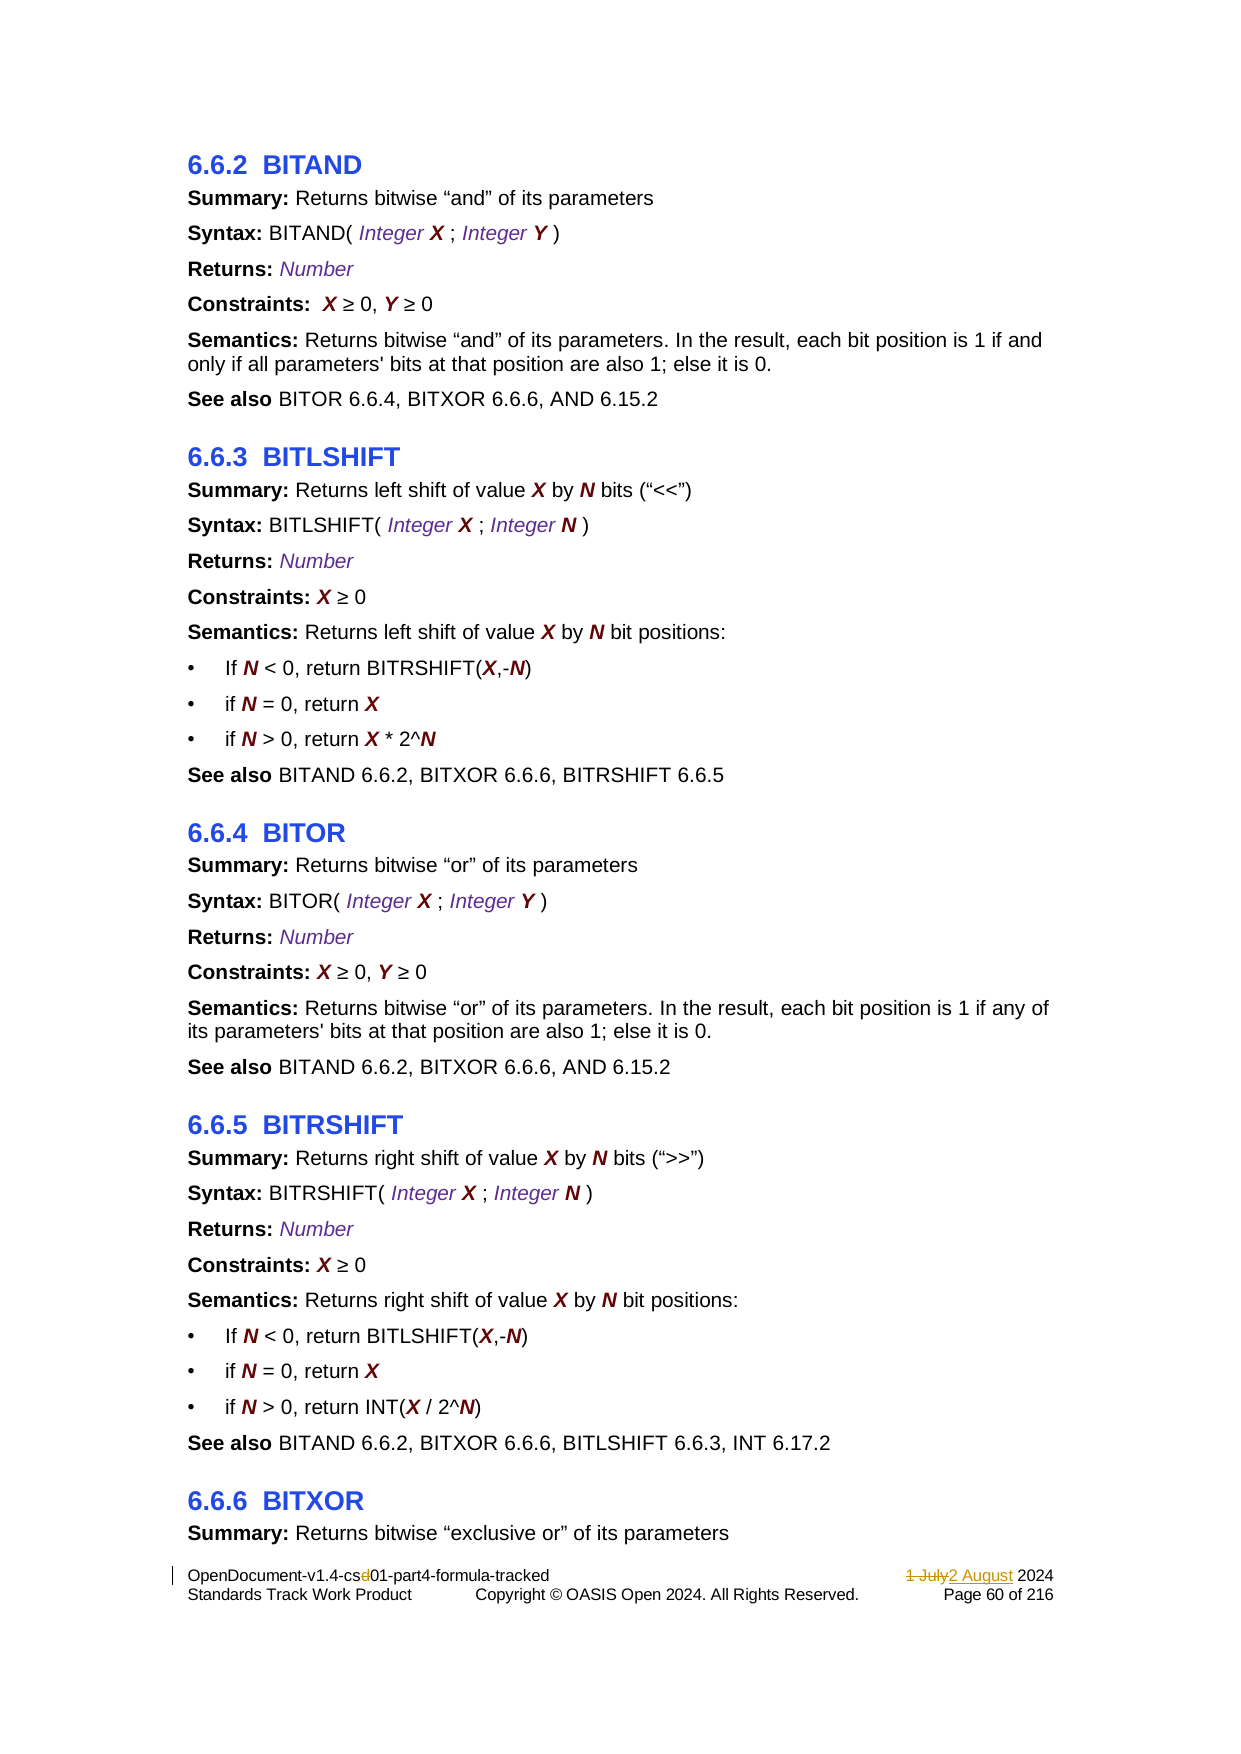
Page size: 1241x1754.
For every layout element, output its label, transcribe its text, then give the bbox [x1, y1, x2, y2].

text Constraints: X ≥ 0 [187, 585, 1053, 609]
subtitle BITXOR [187, 1486, 1053, 1516]
subtitle BITOR [187, 818, 1053, 848]
text Constraints: X ≥ 0, Y ≥ 0 [187, 293, 1053, 316]
list if N = 0, return X [187, 1360, 1053, 1383]
list If N < 0, return BITRSHIFT(X,-N) [187, 656, 1053, 680]
text Semantics: Returns bitwise “or” of its parameters. In the result, each bit position is 1 if any of its parameters' bits at that position are also 1; else it is 0. [187, 996, 1053, 1043]
text Semantics: Returns bitwise “and” of its parameters. In the result, each bit position is 1 if and only if all parameters' bits at that position are also 1; else it is 0. [187, 328, 1053, 376]
text Syntax: BITLSHIFT( Integer X ; Integer N ) [187, 514, 1053, 537]
text Summary: Returns bitwise “or” of its parameters [187, 854, 1053, 877]
text Syntax: BITAND( Integer X ; Integer Y ) [187, 222, 1053, 245]
text Summary: Returns right shift of value X by N bits (“>>”) [187, 1146, 1053, 1170]
text See also BITAND 6.6.2, BITXOR 6.6.6, AND 6.15.2 [187, 1056, 1053, 1079]
text Returns: Number [187, 549, 1053, 573]
list If N < 0, return BITLSHIFT(X,-N) [187, 1324, 1053, 1348]
text Summary: Returns left shift of value X by N bits (“<<”) [187, 478, 1053, 502]
text See also BITAND 6.6.2, BITXOR 6.6.6, BITLSHIFT 6.6.3, INT 6.17.2 [187, 1431, 1053, 1455]
list if N > 0, return INT(X / 2^N) [187, 1396, 1053, 1419]
text Syntax: BITRSHIFT( Integer X ; Integer N ) [187, 1182, 1053, 1205]
text Returns: Number [187, 257, 1053, 281]
text Summary: Returns bitwise “exclusive or” of its parameters [187, 1522, 1053, 1545]
text See also BITAND 6.6.2, BITXOR 6.6.6, BITRSHIFT 6.6.5 [187, 763, 1053, 787]
list if N > 0, return X * 2^N [187, 728, 1053, 751]
text Constraints: X ≥ 0 [187, 1253, 1053, 1277]
list if N = 0, return X [187, 692, 1053, 716]
subtitle BITLSHIFT [187, 442, 1053, 472]
subtitle BITAND [187, 150, 1053, 180]
text Syntax: BITOR( Integer X ; Integer Y ) [187, 889, 1053, 913]
text Semantics: Returns right shift of value X by N bit positions: [187, 1289, 1053, 1312]
subtitle BITRSHIFT [187, 1110, 1053, 1140]
text Semantics: Returns left shift of value X by N bit positions: [187, 621, 1053, 644]
text See also BITOR 6.6.4, BITXOR 6.6.6, AND 6.15.2 [187, 388, 1053, 411]
text Constraints: X ≥ 0, Y ≥ 0 [187, 961, 1053, 984]
text Returns: Number [187, 925, 1053, 949]
text Returns: Number [187, 1217, 1053, 1241]
text Summary: Returns bitwise “and” of its parameters [187, 186, 1053, 209]
